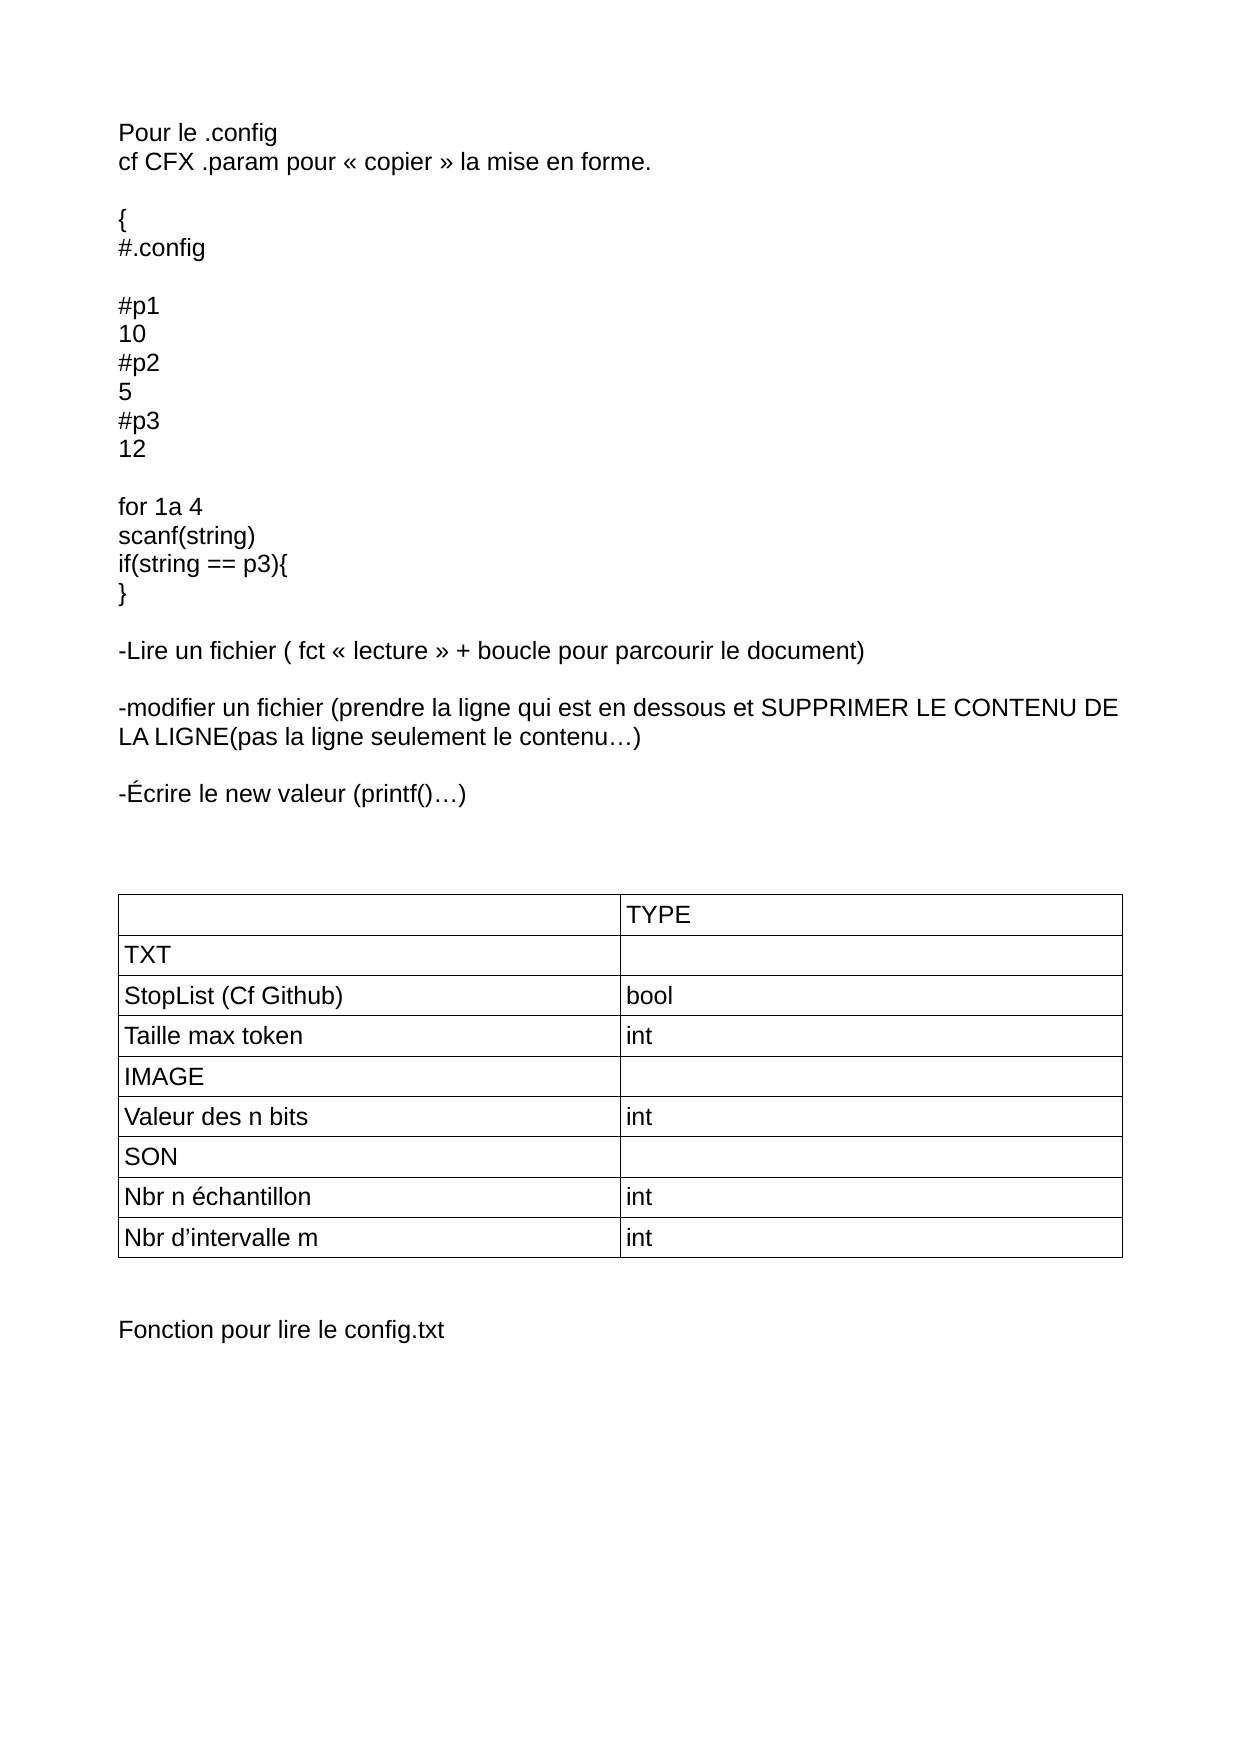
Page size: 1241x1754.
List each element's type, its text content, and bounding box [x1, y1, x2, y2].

table_cell StopList (Cf Github) [119, 976, 620, 1015]
table_cell int [621, 1178, 1122, 1217]
table_cell [621, 1057, 1122, 1096]
text #p1 [118, 291, 1122, 319]
table_cell Nbr d’intervalle m [119, 1218, 620, 1257]
table_cell bool [621, 976, 1122, 1015]
table_cell IMAGE [119, 1057, 620, 1096]
text if(string == p3){ [118, 549, 1122, 578]
table_cell SON [119, 1137, 620, 1177]
text scanf(string) [118, 521, 1122, 549]
text -modifier un fichier (prendre la ligne qui est en dessous et SUPPRIMER LE CONTENU DE LA LIGNE(pas la ligne seulement le contenu…) [118, 693, 1122, 751]
text #p3 [118, 406, 1122, 434]
text } [118, 578, 1122, 607]
text 10 [118, 319, 1122, 348]
text cf CFX .param pour « copier » la mise en forme. [118, 147, 1122, 176]
table_cell [621, 1137, 1122, 1177]
text for 1a 4 [118, 492, 1122, 521]
text Pour le .config [118, 118, 1122, 147]
table_cell int [621, 1016, 1122, 1056]
text 12 [118, 434, 1122, 463]
table_cell Taille max token [119, 1016, 620, 1056]
table_cell [621, 936, 1122, 975]
text 5 [118, 377, 1122, 406]
text -Lire un fichier ( fct « lecture » + boucle pour parcourir le document) [118, 636, 1122, 664]
text { [118, 204, 1122, 233]
text #p2 [118, 348, 1122, 377]
table_cell Nbr n échantillon [119, 1178, 620, 1217]
table_header [119, 895, 620, 935]
table_cell int [621, 1218, 1122, 1257]
table_cell int [621, 1097, 1122, 1136]
text #.config [118, 233, 1122, 262]
table_cell Valeur des n bits [119, 1097, 620, 1136]
text -Écrire le new valeur (printf()…) [118, 779, 1122, 808]
table_cell TXT [119, 936, 620, 975]
table_header TYPE [621, 895, 1122, 935]
text Fonction pour lire le config.txt [118, 1315, 1122, 1343]
